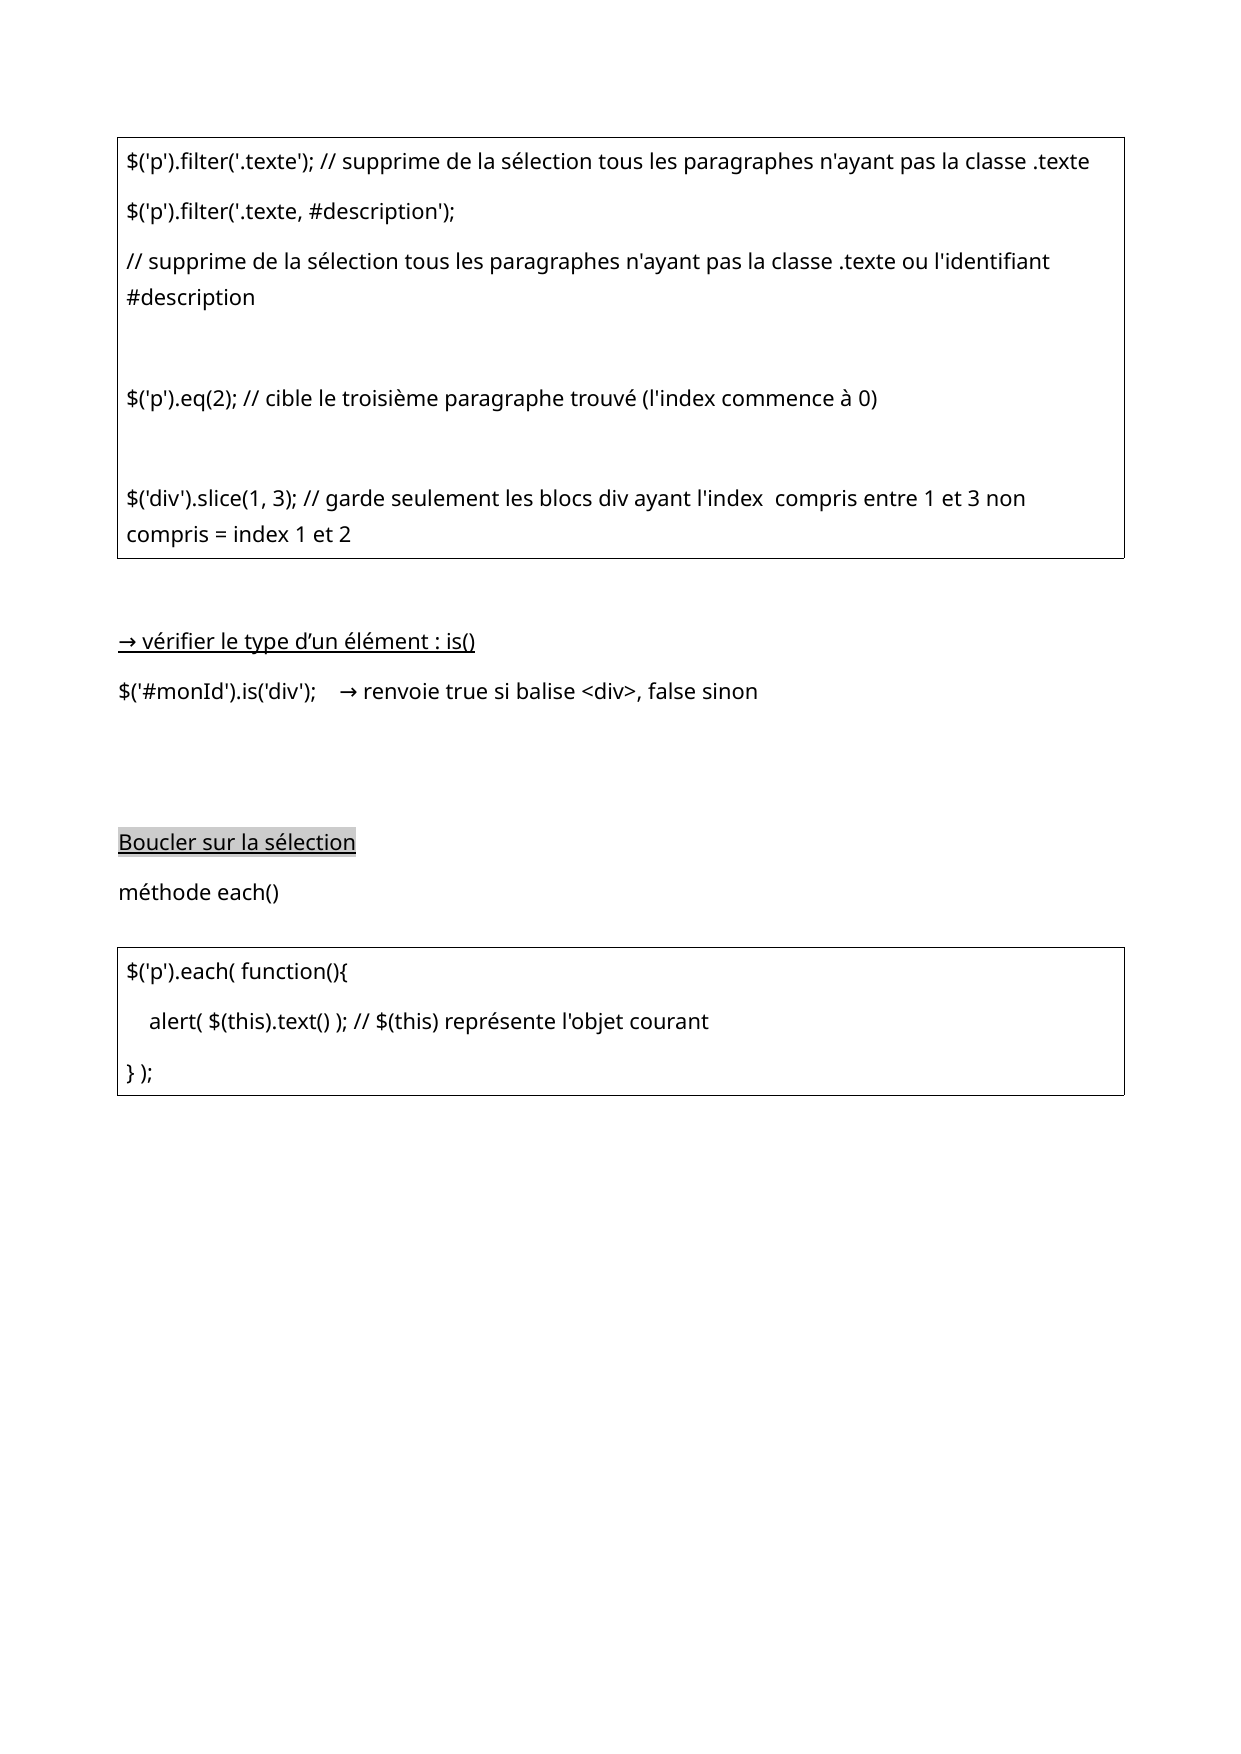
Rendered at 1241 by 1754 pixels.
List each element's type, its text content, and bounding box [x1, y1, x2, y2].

text $('p').each( function(){ [126, 956, 1115, 986]
text $('p').filter('.texte, #description'); [126, 196, 1115, 226]
text $('p').filter('.texte'); // supprime de la sélection tous les paragraphes n'ayant pas la classe .texte [126, 146, 1115, 175]
text $('div').slice(1, 3); // garde seulement les blocs div ayant l'index compris entre 1 et 3 non compris = index 1 et 2 [126, 483, 1115, 549]
text // supprime de la sélection tous les paragraphes n'ayant pas la classe .texte ou l'identifiant #description [126, 246, 1115, 312]
text $('#monId').is('div'); → renvoie true si balise <div>, false sinon [118, 676, 1122, 706]
text alert( $(this).text() ); // $(this) représente l'objet courant [126, 1006, 1115, 1036]
text → vérifier le type d’un élément : is() [118, 626, 1122, 656]
text $('p').eq(2); // cible le troisième paragraphe trouvé (l'index commence à 0) [126, 383, 1115, 412]
text } ); [126, 1057, 1115, 1086]
text méthode each() [118, 877, 1122, 907]
text Boucler sur la sélection [118, 827, 1122, 857]
